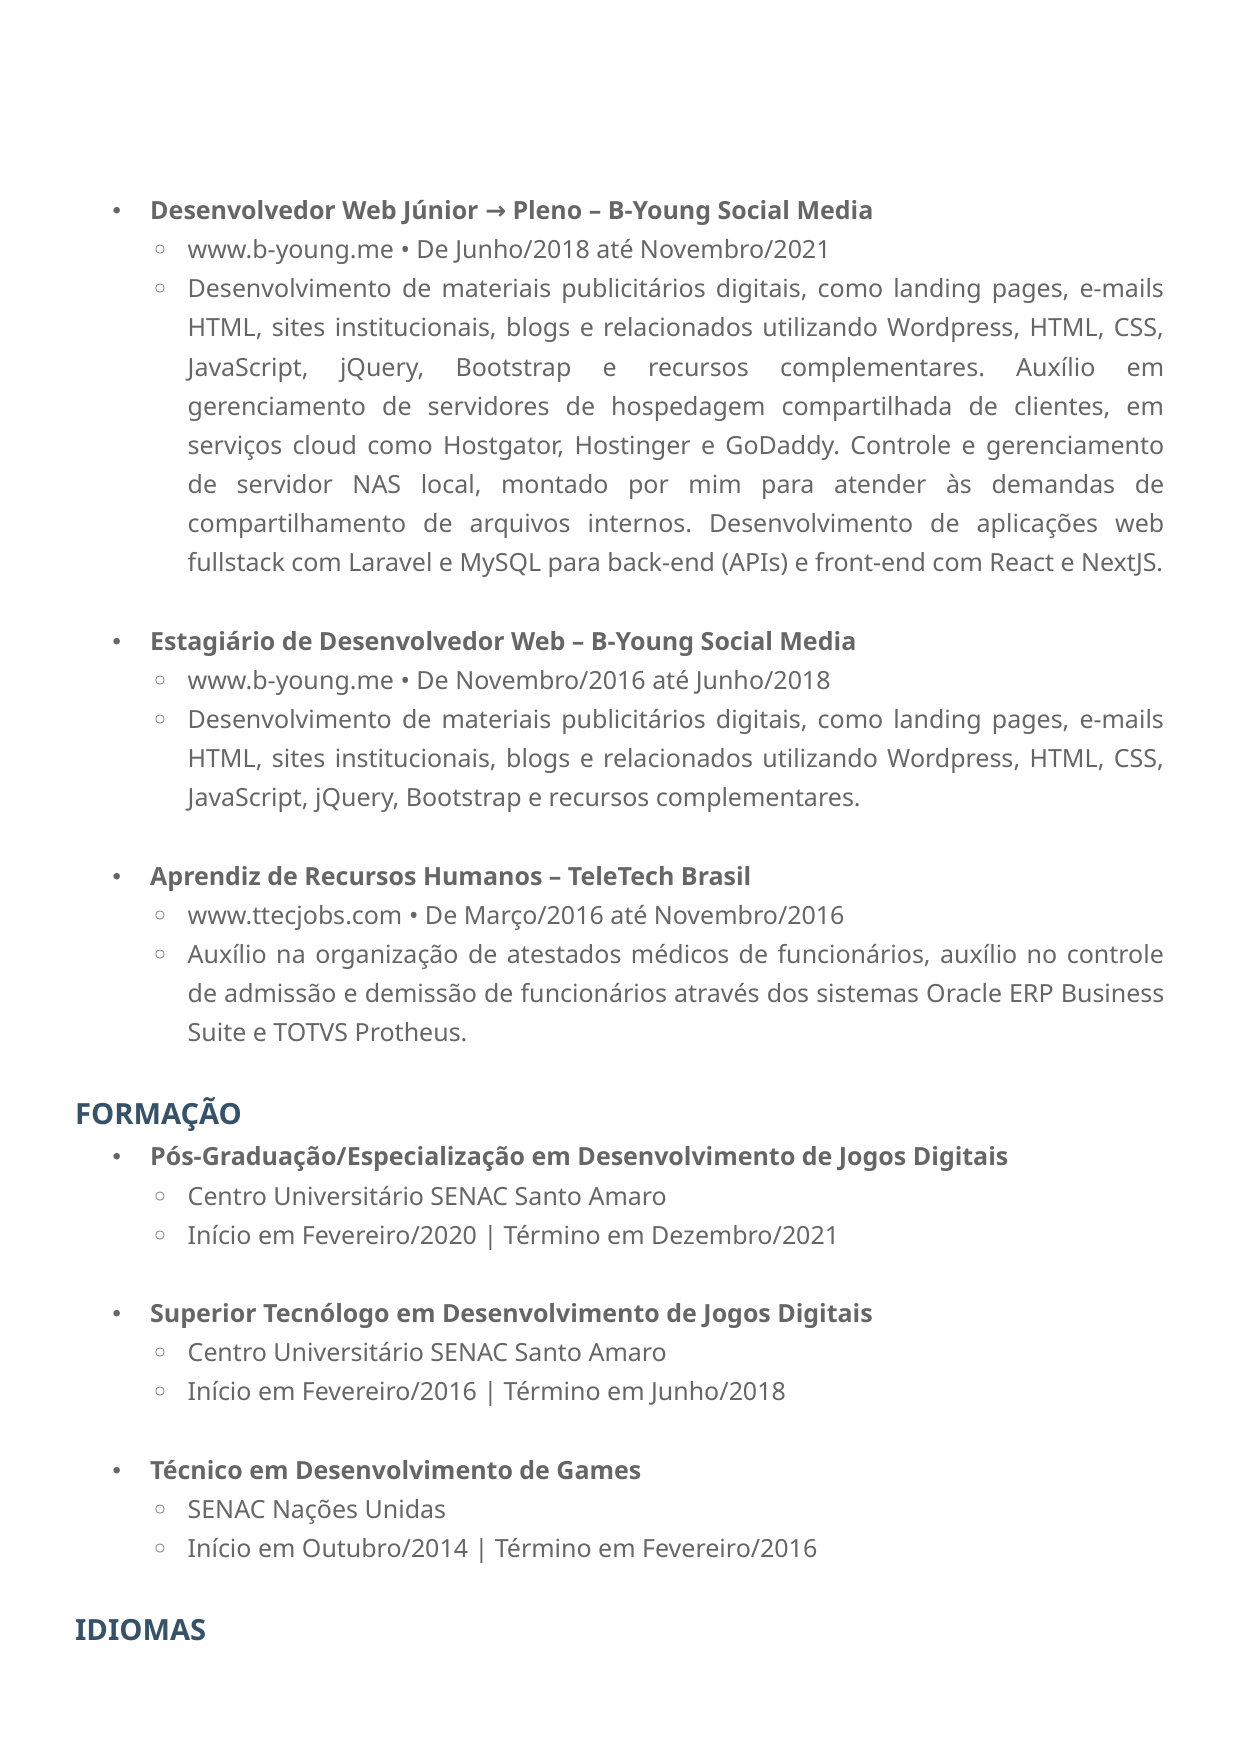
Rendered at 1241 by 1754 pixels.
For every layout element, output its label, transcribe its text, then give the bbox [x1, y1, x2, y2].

list Desenvolvimento de materiais publicitários digitais, como landing pages, e-mails HTML, sites institucionais, blogs e relacionados utilizando Wordpress, HTML, CSS, JavaScript, jQuery, Bootstrap e recursos complementares. [150, 702, 1165, 814]
list Aprendiz de Recursos Humanos – TeleTech Brasil [112, 858, 1165, 892]
list www.b-young.me • De Novembro/2016 até Junho/2018 [150, 662, 1165, 697]
list Estagiário de Desenvolvedor Web – B-Young Social Media [112, 623, 1165, 657]
list Centro Universitário SENAC Santo Amaro [150, 1178, 1165, 1212]
list Pós-Graduação/Especialização em Desenvolvimento de Jogos Digitais [112, 1139, 1165, 1173]
list www.b-young.me • De Junho/2018 até Novembro/2021 [150, 232, 1165, 266]
list Início em Outubro/2014 | Término em Fevereiro/2016 [150, 1531, 1165, 1565]
list Superior Tecnólogo em Desenvolvimento de Jogos Digitais [112, 1296, 1165, 1330]
list Auxílio na organização de atestados médicos de funcionários, auxílio no controle de admissão e demissão de funcionários através dos sistemas Oracle ERP Business Suite e TOTVS Protheus. [150, 937, 1165, 1049]
list Técnico em Desenvolvimento de Games [112, 1452, 1165, 1486]
list Desenvolvedor Web Júnior → Pleno – B-Young Social Media [112, 192, 1165, 227]
list Centro Universitário SENAC Santo Amaro [150, 1335, 1165, 1369]
text IDIOMAS [75, 1609, 1165, 1649]
list www.ttecjobs.com • De Março/2016 até Novembro/2016 [150, 897, 1165, 932]
list Desenvolvimento de materiais publicitários digitais, como landing pages, e-mails HTML, sites institucionais, blogs e relacionados utilizando Wordpress, HTML, CSS, JavaScript, jQuery, Bootstrap e recursos complementares. Auxílio em gerenciamento de servidores de hospedagem compartilhada de clientes, em serviços cloud como Hostgator, Hostinger e GoDaddy. Controle e gerenciamento de servidor NAS local, montado por mim para atender às demandas de compartilhamento de arquivos internos. Desenvolvimento de aplicações web fullstack com Laravel e MySQL para back-end (APIs) e front-end com React e NextJS. [150, 271, 1165, 579]
list Início em Fevereiro/2016 | Término em Junho/2018 [150, 1374, 1165, 1408]
text FORMAÇÃO [75, 1093, 1165, 1133]
list SENAC Nações Unidas [150, 1491, 1165, 1526]
list Início em Fevereiro/2020 | Término em Dezembro/2021 [150, 1217, 1165, 1251]
